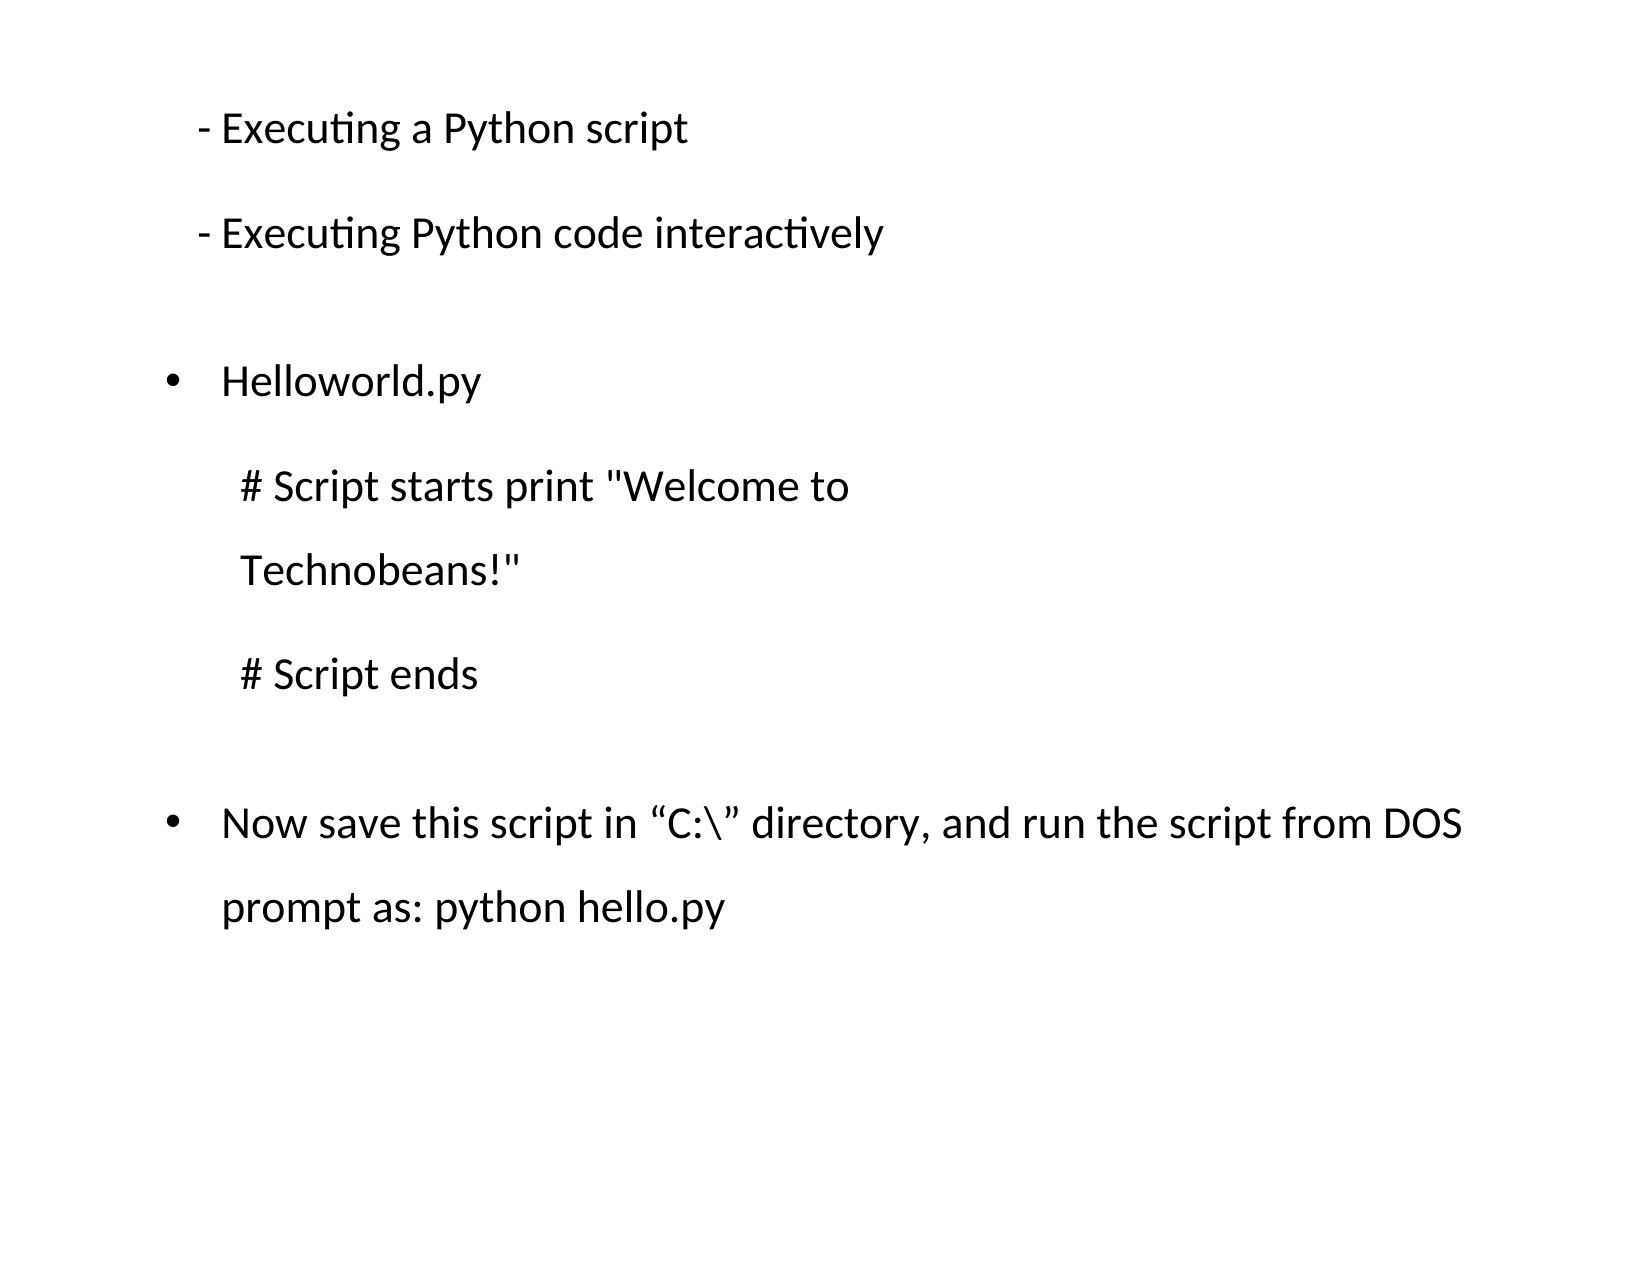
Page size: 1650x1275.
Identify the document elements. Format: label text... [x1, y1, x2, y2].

table_cell Helloworld.py # Script starts print "Welcome to Technobeans!" # Script ends [221, 312, 1575, 754]
table_cell Executing a Python script Executing Python code interactively [221, 59, 1575, 312]
table_cell Now save this script in “C:\” directory, and run the script from DOS prompt as: python hello.py [221, 754, 1575, 1125]
table_cell • [75, 754, 221, 1125]
table_cell [75, 59, 221, 312]
table_cell • [75, 312, 221, 754]
